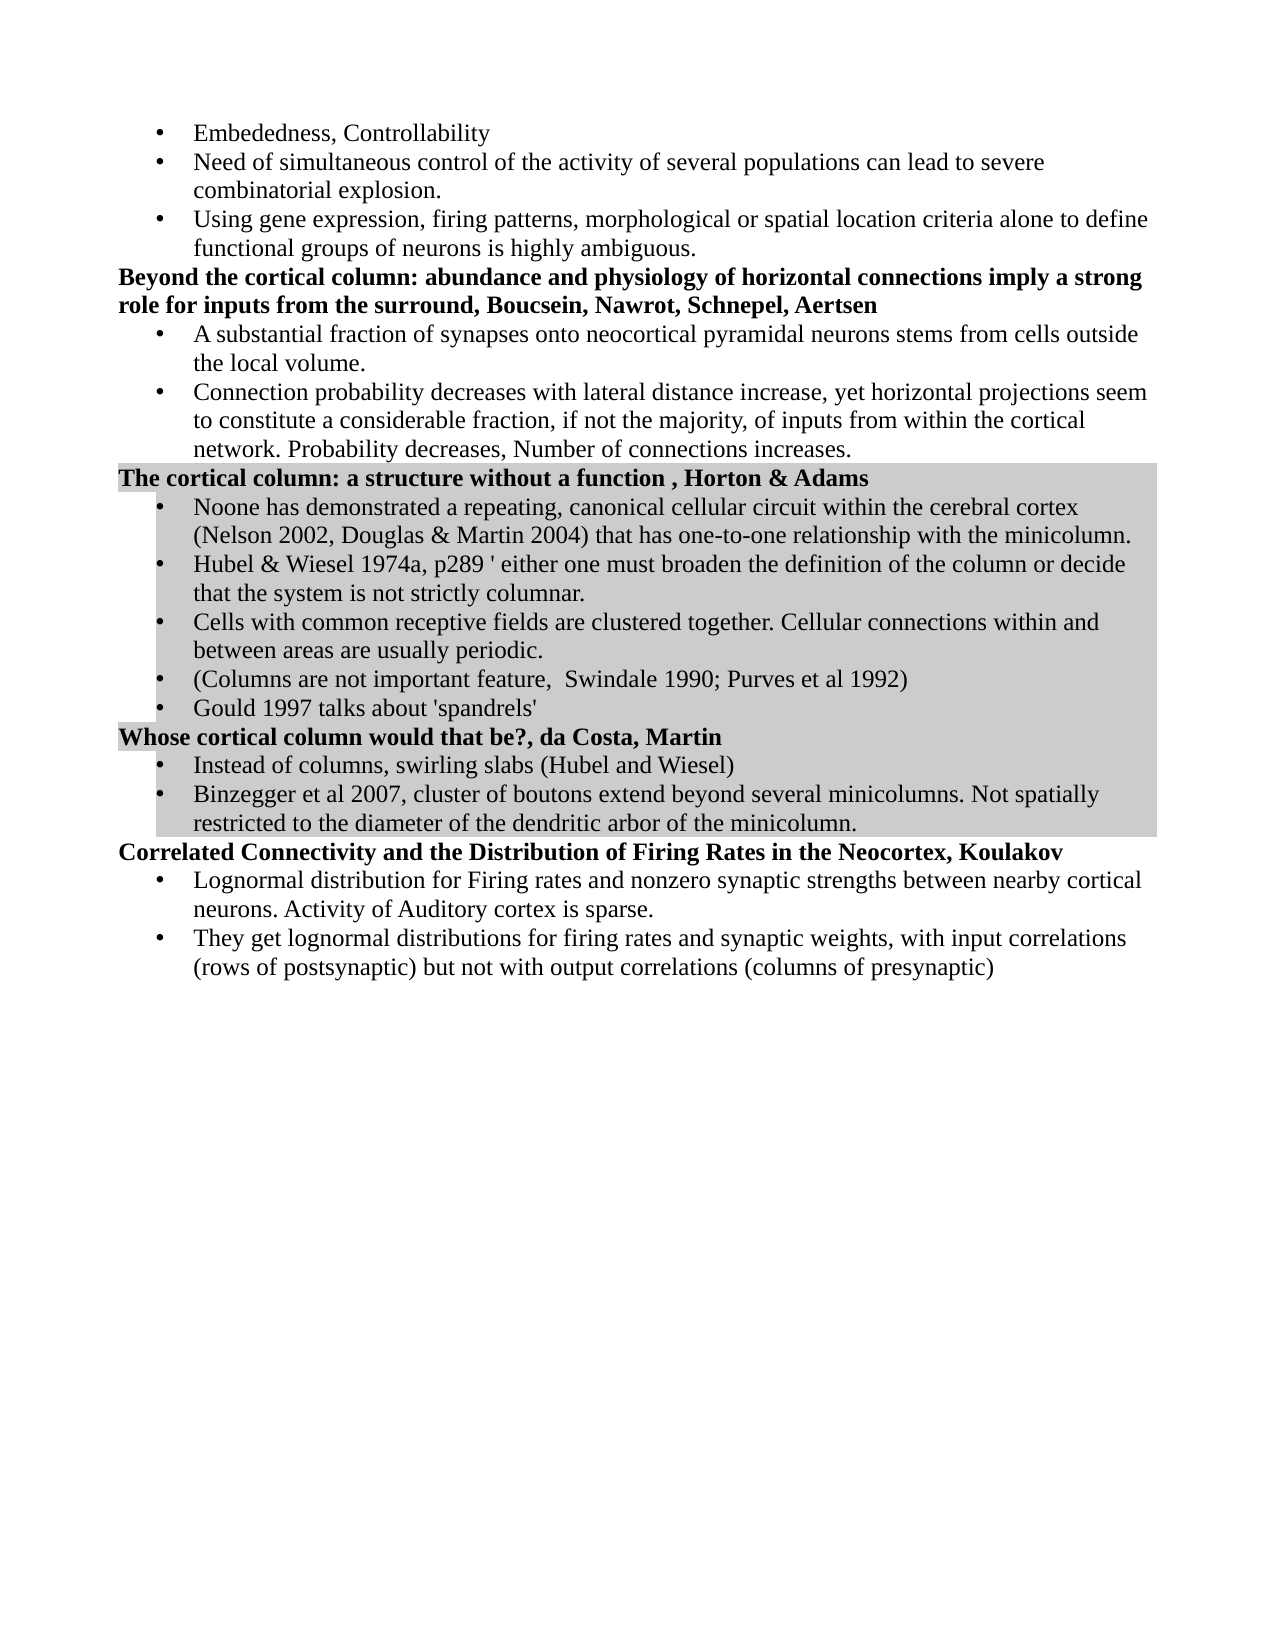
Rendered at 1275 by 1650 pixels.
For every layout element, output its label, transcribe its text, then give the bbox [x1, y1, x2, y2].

list Noone has demonstrated a repeating, canonical cellular circuit within the cerebral cortex (Nelson 2002, Douglas & Martin 2004) that has one-to-one relationship with the minicolumn. [156, 492, 1157, 549]
list Hubel & Wiesel 1974a, p289 ' either one must broaden the definition of the column or decide that the system is not strictly columnar. [156, 549, 1157, 607]
list Using gene expression, firing patterns, morphological or spatial location criteria alone to define functional groups of neurons is highly ambiguous. [156, 204, 1157, 262]
list Cells with common receptive fields are clustered together. Cellular connections within and between areas are usually periodic. [156, 607, 1157, 664]
list A substantial fraction of synapses onto neocortical pyramidal neurons stems from cells outside the local volume. [156, 319, 1157, 377]
text The cortical column: a structure without a function , Horton & Adams [118, 463, 1157, 492]
list Instead of columns, swirling slabs (Hubel and Wiesel) [156, 751, 1157, 779]
text Whose cortical column would that be?, da Costa, Martin [118, 722, 1157, 751]
text Beyond the cortical column: abundance and physiology of horizontal connections imply a strong role for inputs from the surround, Boucsein, Nawrot, Schnepel, Aertsen [118, 262, 1157, 319]
list Embededness, Controllability [156, 118, 1157, 147]
list Binzegger et al 2007, cluster of boutons extend beyond several minicolumns. Not spatially restricted to the diameter of the dendritic arbor of the minicolumn. [156, 779, 1157, 837]
text Correlated Connectivity and the Distribution of Firing Rates in the Neocortex, Koulakov [118, 837, 1157, 866]
list They get lognormal distributions for firing rates and synaptic weights, with input correlations (rows of postsynaptic) but not with output correlations (columns of presynaptic) [156, 923, 1157, 981]
list Need of simultaneous control of the activity of several populations can lead to severe combinatorial explosion. [156, 147, 1157, 204]
list Connection probability decreases with lateral distance increase, yet horizontal projections seem to constitute a considerable fraction, if not the majority, of inputs from within the cortical network. Probability decreases, Number of connections increases. [156, 377, 1157, 463]
list (Columns are not important feature, Swindale 1990; Purves et al 1992) [156, 664, 1157, 693]
list Gould 1997 talks about 'spandrels' [156, 693, 1157, 722]
list Lognormal distribution for Firing rates and nonzero synaptic strengths between nearby cortical neurons. Activity of Auditory cortex is sparse. [156, 866, 1157, 923]
